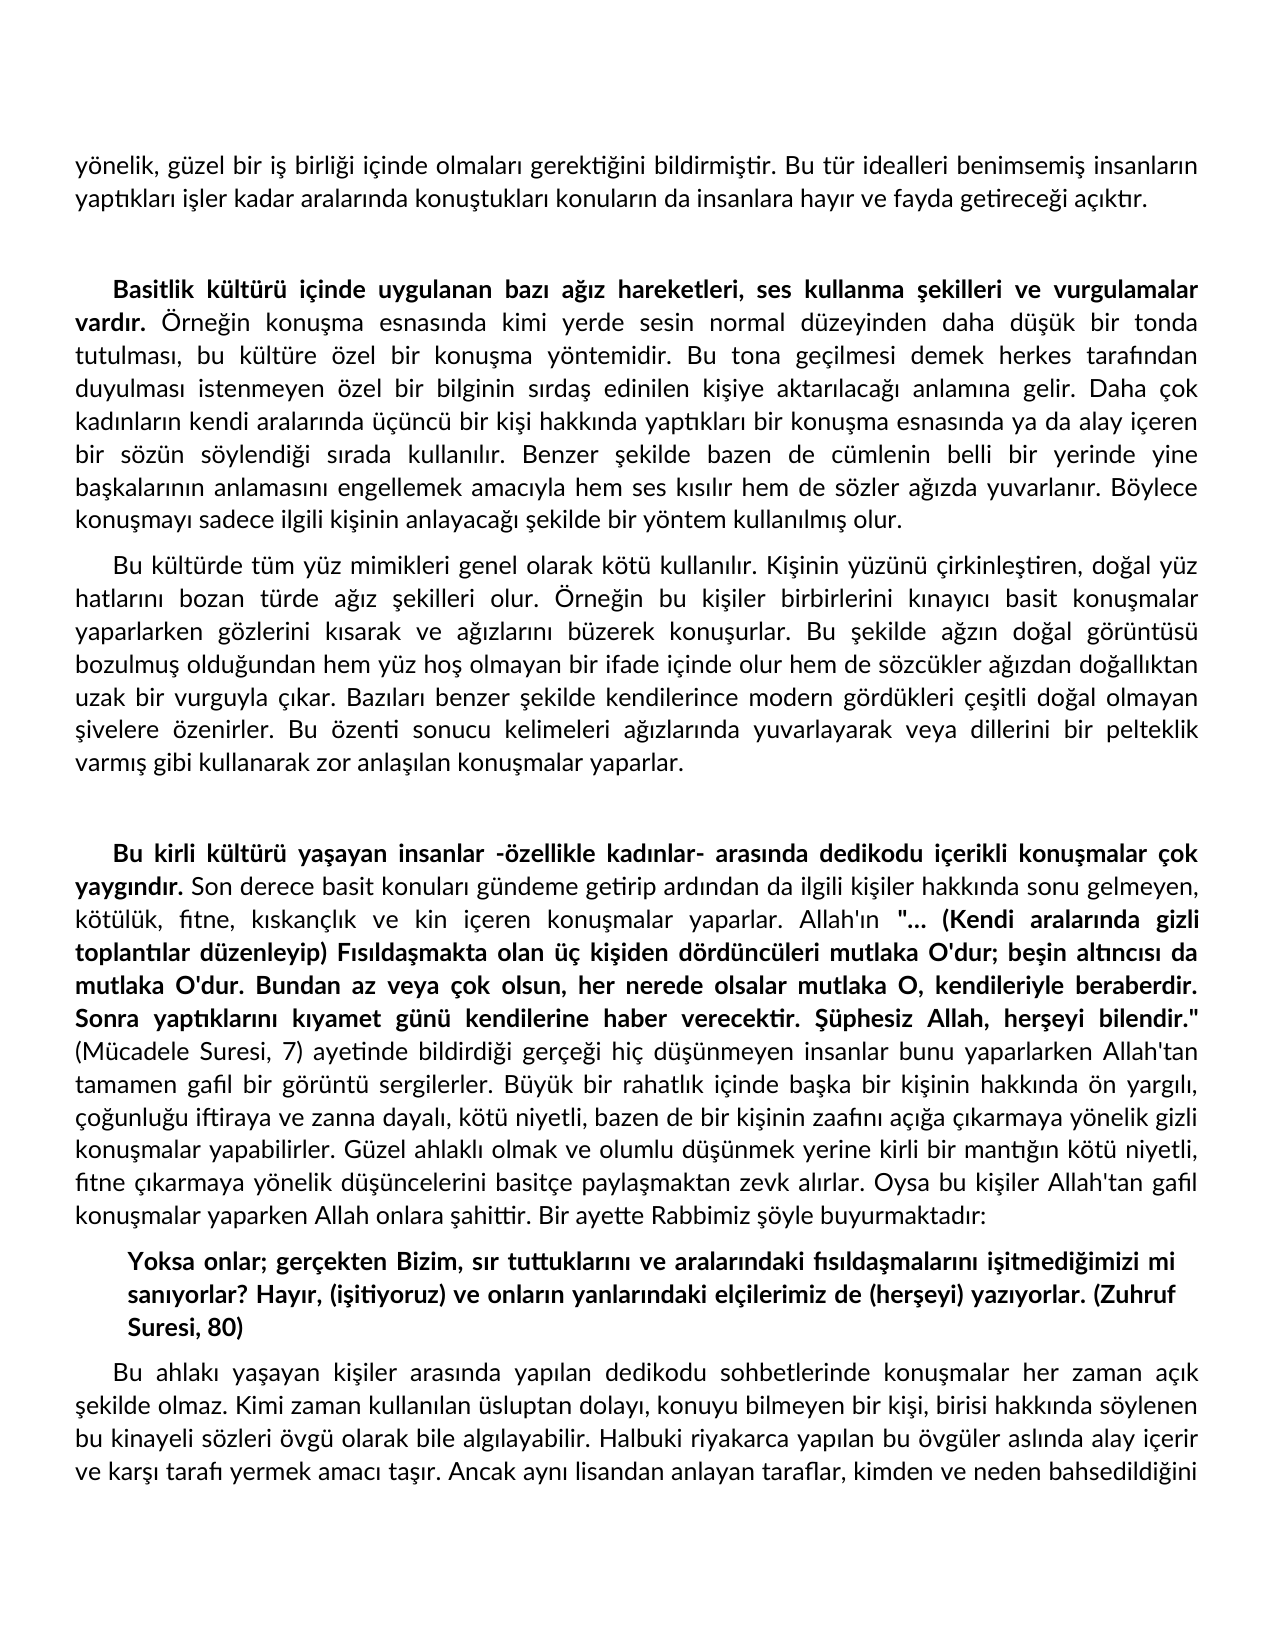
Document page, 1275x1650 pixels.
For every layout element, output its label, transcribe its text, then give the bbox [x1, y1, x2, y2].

text Yoksa onlar; gerçekten Bizim, sır tuttuklarını ve aralarındaki fısıldaşmalarını işitmediğimizi mi sanıyorlar? Hayır, (işitiyoruz) ve onların yanlarındaki elçilerimiz de (herşeyi) yazıyorlar. (Zuhruf Suresi, 80) [127, 1245, 1177, 1341]
text Bu kirli kültürü yaşayan insanlar -özellikle kadınlar- arasında dedikodu içerikli konuşmalar çok yaygındır. Son derece basit konuları gündeme getirip ardından da ilgili kişiler hakkında sonu gelmeyen, kötülük, fitne, kıskançlık ve kin içeren konuşmalar yaparlar. Allah'ın "… (Kendi aralarında gizli toplantılar düzenleyip) Fısıldaşmakta olan üç kişiden dördüncüleri mutlaka O'dur; beşin altıncısı da mutlaka O'dur. Bundan az veya çok olsun, her nerede olsalar mutlaka O, kendileriyle beraberdir. Sonra yaptıklarını kıyamet günü kendilerine haber verecektir. Şüphesiz Allah, herşeyi bilendir." (Mücadele Suresi, 7) ayetinde bildirdiği gerçeği hiç düşünmeyen insanlar bunu yaparlarken Allah'tan tamamen gafil bir görüntü sergilerler. Büyük bir rahatlık içinde başka bir kişinin hakkında ön yargılı, çoğunluğu iftiraya ve zanna dayalı, kötü niyetli, bazen de bir kişinin zaafını açığa çıkarmaya yönelik gizli konuşmalar yapabilirler. Güzel ahlaklı olmak ve olumlu düşünmek yerine kirli bir mantığın kötü niyetli, fitne çıkarmaya yönelik düşüncelerini basitçe paylaşmaktan zevk alırlar. Oysa bu kişiler Allah'tan gafil konuşmalar yaparken Allah onlara şahittir. Bir ayette Rabbimiz şöyle buyurmaktadır: [75, 838, 1200, 1230]
text Bu kültürde tüm yüz mimikleri genel olarak kötü kullanılır. Kişinin yüzünü çirkinleştiren, doğal yüz hatlarını bozan türde ağız şekilleri olur. Örneğin bu kişiler birbirlerini kınayıcı basit konuşmalar yaparlarken gözlerini kısarak ve ağızlarını büzerek konuşurlar. Bu şekilde ağzın doğal görüntüsü bozulmuş olduğundan hem yüz hoş olmayan bir ifade içinde olur hem de sözcükler ağızdan doğallıktan uzak bir vurguyla çıkar. Bazıları benzer şekilde kendilerince modern gördükleri çeşitli doğal olmayan şivelere özenirler. Bu özenti sonucu kelimeleri ağızlarında yuvarlayarak veya dillerini bir pelteklik varmış gibi kullanarak zor anlaşılan konuşmalar yaparlar. [75, 549, 1200, 777]
text yönelik, güzel bir iş birliği içinde olmaları gerektiğini bildirmiştir. Bu tür idealleri benimsemiş insanların yaptıkları işler kadar aralarında konuştukları konuların da insanlara hayır ve fayda getireceği açıktır. [75, 150, 1200, 213]
text Bu ahlakı yaşayan kişiler arasında yapılan dedikodu sohbetlerinde konuşmalar her zaman açık şekilde olmaz. Kimi zaman kullanılan üsluptan dolayı, konuyu bilmeyen bir kişi, birisi hakkında söylenen bu kinayeli sözleri övgü olarak bile algılayabilir. Halbuki riyakarca yapılan bu övgüler aslında alay içerir ve karşı tarafı yermek amacı taşır. Ancak aynı lisandan anlayan taraflar, kimden ve neden bahsedildiğini [75, 1357, 1200, 1485]
text Basitlik kültürü içinde uygulanan bazı ağız hareketleri, ses kullanma şekilleri ve vurgulamalar vardır. Örneğin konuşma esnasında kimi yerde sesin normal düzeyinden daha düşük bir tonda tutulması, bu kültüre özel bir konuşma yöntemidir. Bu tona geçilmesi demek herkes tarafından duyulması istenmeyen özel bir bilginin sırdaş edinilen kişiye aktarılacağı anlamına gelir. Daha çok kadınların kendi aralarında üçüncü bir kişi hakkında yaptıkları bir konuşma esnasında ya da alay içeren bir sözün söylendiği sırada kullanılır. Benzer şekilde bazen de cümlenin belli bir yerinde yine başkalarının anlamasını engellemek amacıyla hem ses kısılır hem de sözler ağızda yuvarlanır. Böylece konuşmayı sadece ilgili kişinin anlayacağı şekilde bir yöntem kullanılmış olur. [75, 274, 1200, 534]
